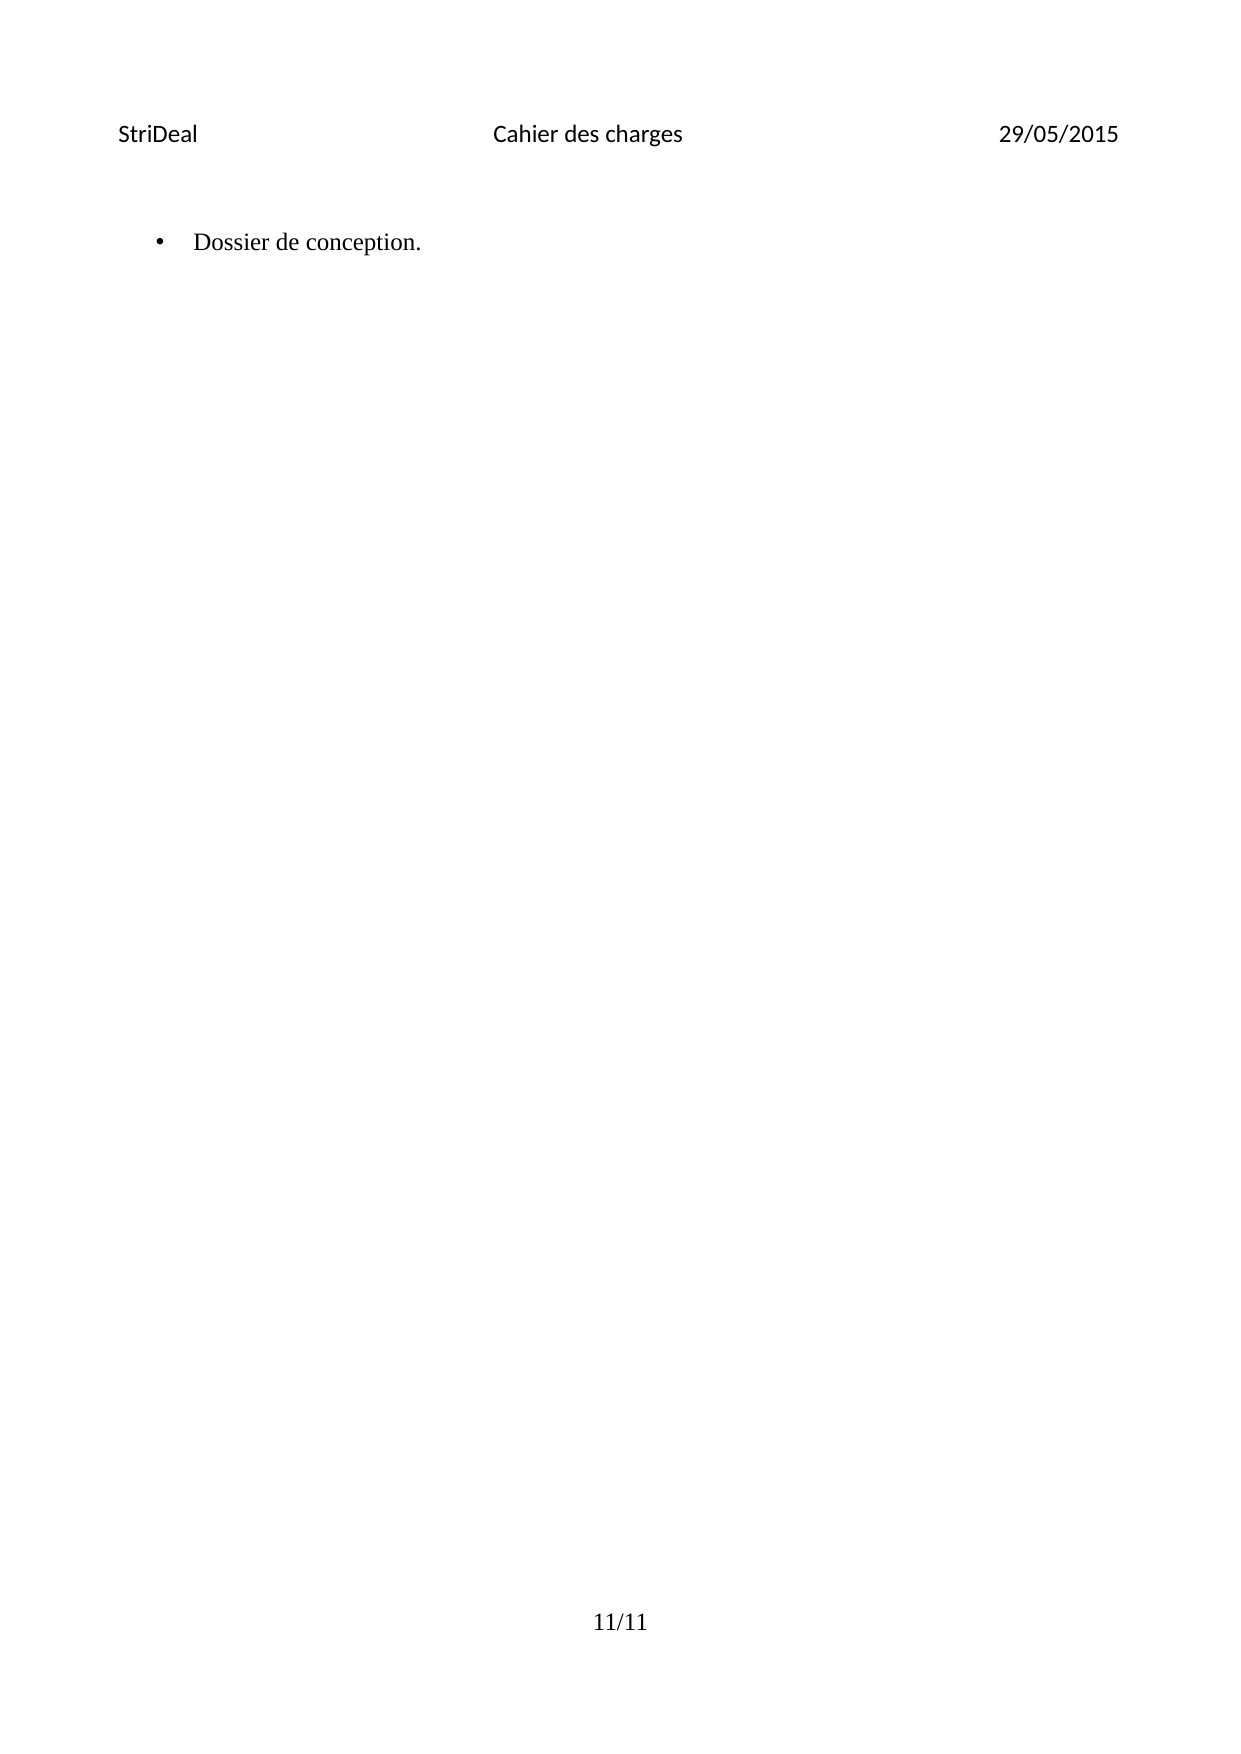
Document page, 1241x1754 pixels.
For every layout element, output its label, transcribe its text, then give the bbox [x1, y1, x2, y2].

list Dossier de conception. [156, 227, 1122, 256]
